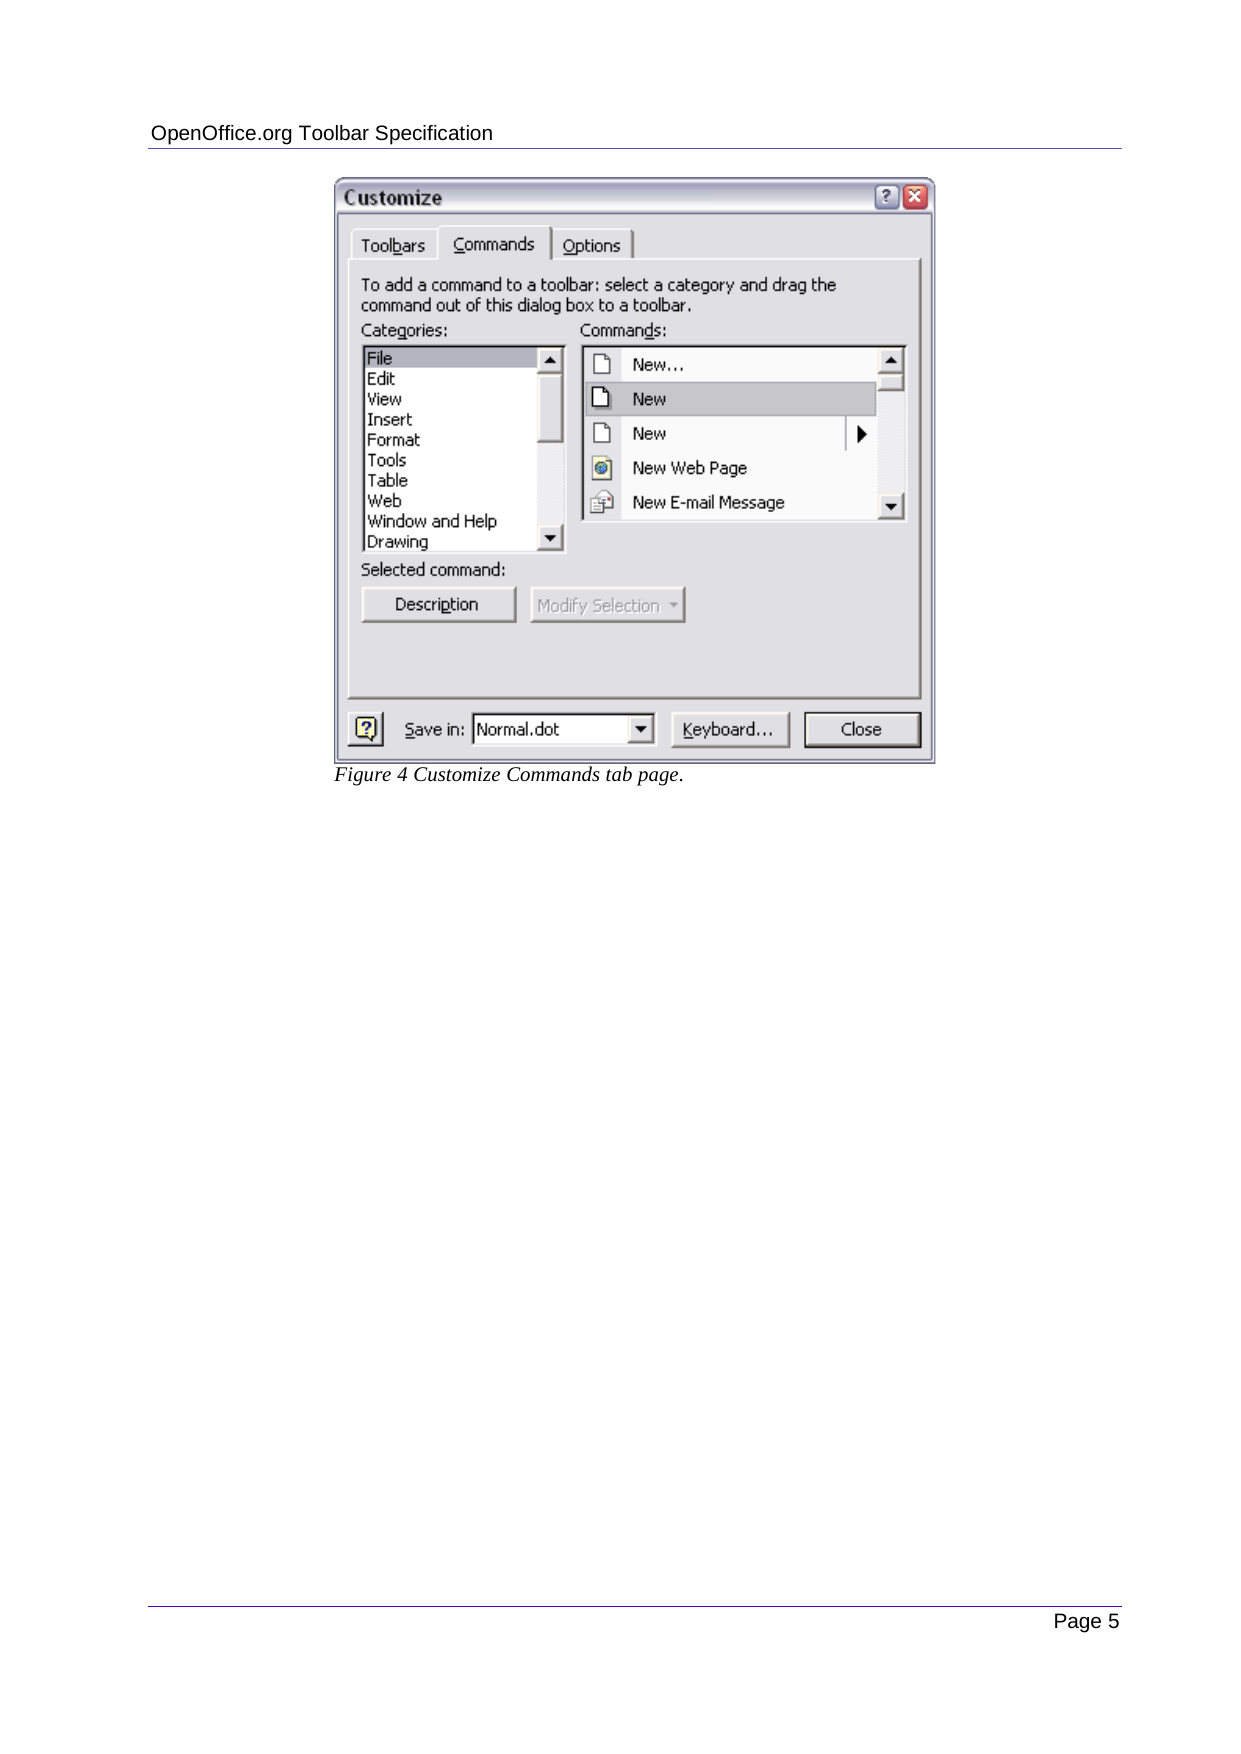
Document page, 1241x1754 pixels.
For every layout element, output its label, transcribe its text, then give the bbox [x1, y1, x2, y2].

text Figure 4 Customize Commands tab page. [334, 764, 936, 786]
picture [334, 177, 936, 764]
